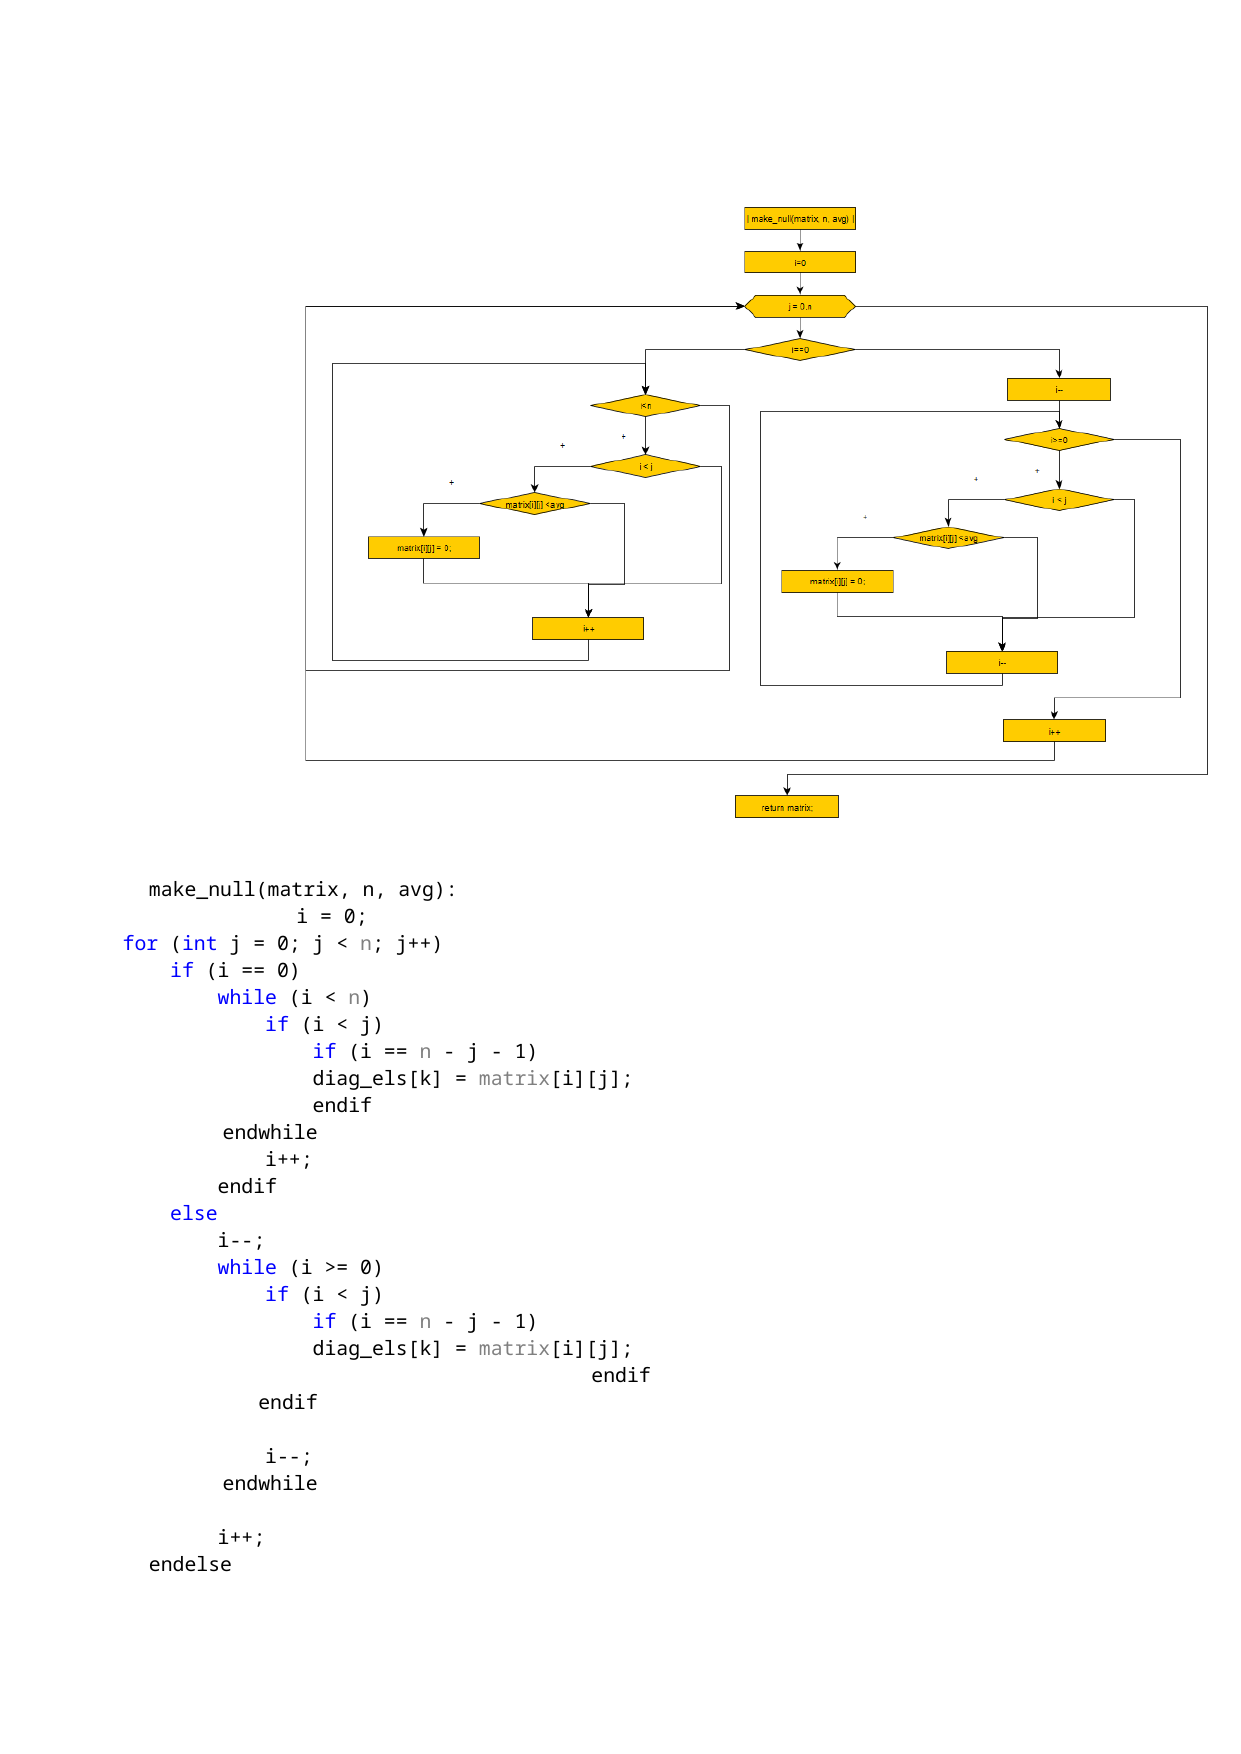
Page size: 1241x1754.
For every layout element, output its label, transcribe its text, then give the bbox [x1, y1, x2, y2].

text i = 0; [75, 902, 1165, 929]
text diag_els[k] = matrix[i][j]; [75, 1334, 1165, 1361]
text if (i == n - j - 1) [75, 1037, 1165, 1064]
text endif [75, 1091, 1165, 1118]
text i++; [75, 1523, 1165, 1550]
text i++; [75, 1145, 1165, 1172]
text while (i < n) [75, 983, 1165, 1010]
text while (i >= 0) [75, 1253, 1165, 1280]
text endif [75, 1172, 1165, 1199]
picture [222, 101, 1241, 849]
text if (i == n - j - 1) [75, 1307, 1165, 1334]
text diag_els[k] = matrix[i][j]; [75, 1064, 1165, 1091]
text else [75, 1199, 1165, 1226]
text if (i == 0) [75, 956, 1165, 983]
text if (i < j) [75, 1010, 1165, 1037]
text i--; [75, 1226, 1165, 1253]
text endif [75, 1361, 1165, 1388]
text make_null(matrix, n, avg): [75, 875, 1165, 902]
text endwhile [75, 1118, 1165, 1145]
text endelse [75, 1550, 1165, 1577]
text endwhile [75, 1469, 1165, 1496]
text endif [75, 1388, 1165, 1415]
text i--; [75, 1442, 1165, 1469]
text for (int j = 0; j < n; j++) [75, 929, 1165, 956]
text if (i < j) [75, 1280, 1165, 1307]
